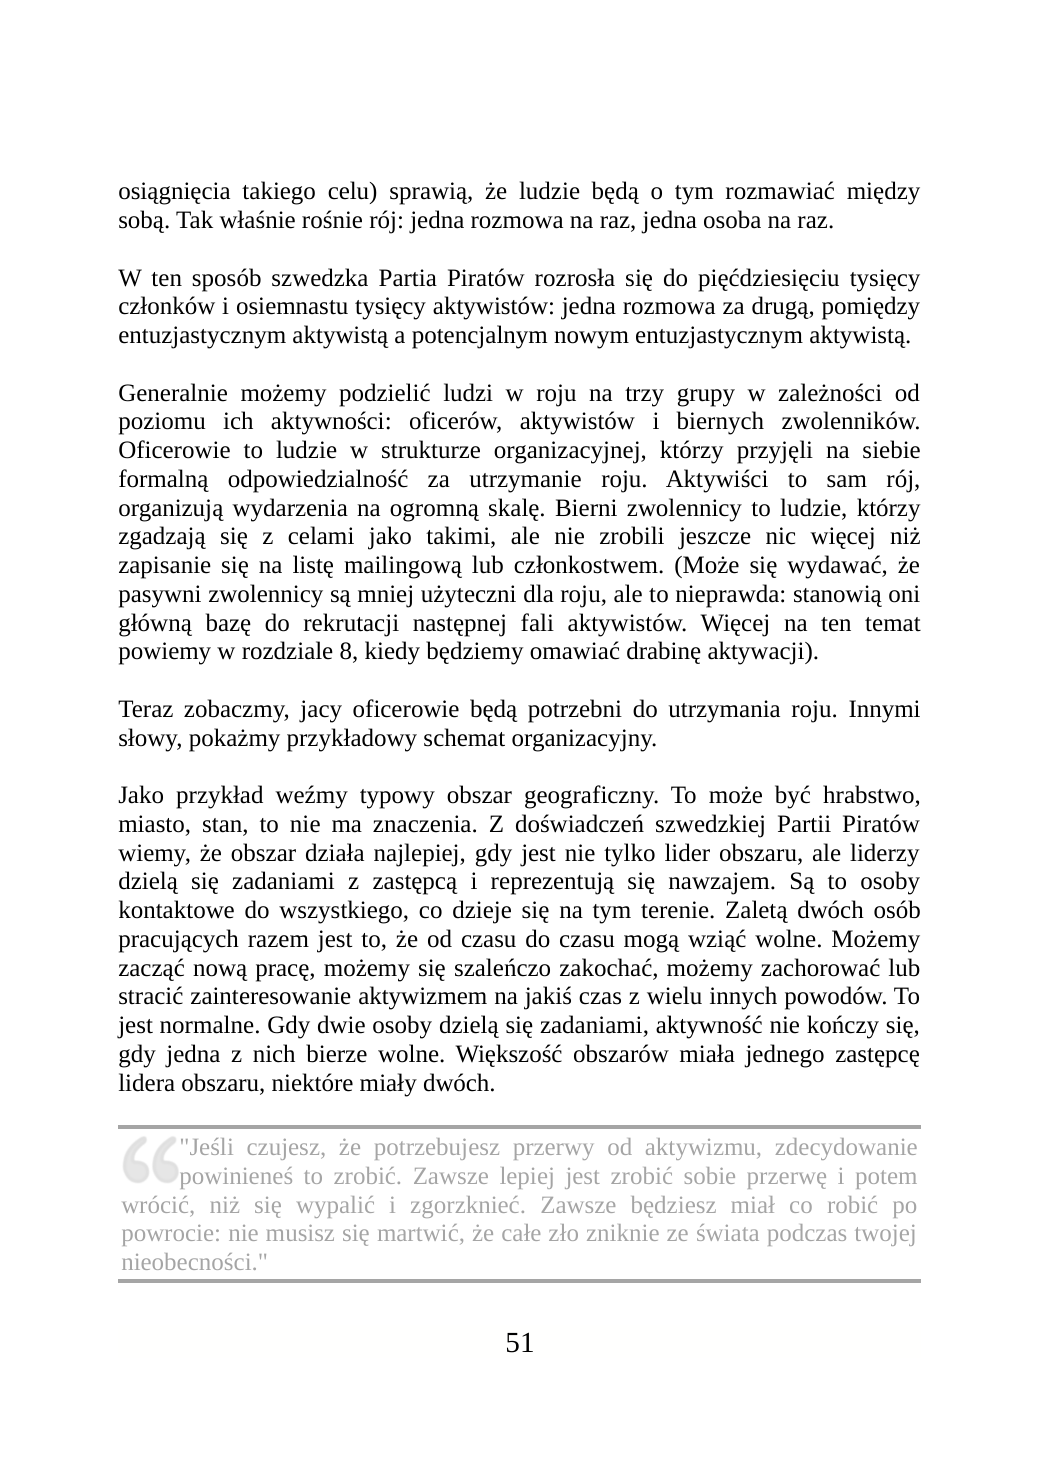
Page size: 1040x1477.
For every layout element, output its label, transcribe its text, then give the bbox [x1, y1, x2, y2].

text Teraz zobaczmy, jacy oficerowie będą potrzebni do utrzymania roju. Innymi słowy, pokażmy przykładowy schemat organizacyjny. [118, 694, 921, 751]
picture [121, 1132, 179, 1184]
table_header "Jeśli czujesz, że potrzebujesz przerwy od aktywizmu, zdecydowanie powinieneś to zrobić. Zawsze lepiej jest zrobić sobie przerwę i potem wrócić, niż się wypalić i zgorzknieć. Zawsze będziesz miał co robić po powrocie: nie musisz się martwić, że całe zło zniknie ze świata podczas twojej nieobecności." [118, 1129, 921, 1279]
text Jako przykład weźmy typowy obszar geograficzny. To może być hrabstwo, miasto, stan, to nie ma znaczenia. Z doświadczeń szwedzkiej Partii Piratów wiemy, że obszar działa najlepiej, gdy jest nie tylko lider obszaru, ale liderzy dzielą się zadaniami z zastępcą i reprezentują się nawzajem. Są to osoby kontaktowe do wszystkiego, co dzieje się na tym terenie. Zaletą dwóch osób pracujących razem jest to, że od czasu do czasu mogą wziąć wolne. Możemy zacząć nową pracę, możemy się szaleńczo zakochać, możemy zachorować lub stracić zainteresowanie aktywizmem na jakiś czas z wielu innych powodów. To jest normalne. Gdy dwie osoby dzielą się zadaniami, aktywność nie kończy się, gdy jedna z nich bierze wolne. Większość obszarów miała jednego zastępcę lidera obszaru, niektóre miały dwóch. [118, 780, 921, 1096]
text osiągnięcia takiego celu) sprawią, że ludzie będą o tym rozmawiać między sobą. Tak właśnie rośnie rój: jedna rozmowa na raz, jedna osoba na raz. [118, 176, 921, 234]
text Generalnie możemy podzielić ludzi w roju na trzy grupy w zależności od poziomu ich aktywności: oficerów, aktywistów i biernych zwolenników. Oficerowie to ludzie w strukturze organizacyjnej, którzy przyjęli na siebie formalną odpowiedzialność za utrzymanie roju. Aktywiści to sam rój, organizują wydarzenia na ogromną skalę. Bierni zwolennicy to ludzie, którzy zgadzają się z celami jako takimi, ale nie zrobili jeszcze nic więcej niż zapisanie się na listę mailingową lub członkostwem. (Może się wydawać, że pasywni zwolennicy są mniej użyteczni dla roju, ale to nieprawda: stanowią oni główną bazę do rekrutacji następnej fali aktywistów. Więcej na ten temat powiemy w rozdziale 8, kiedy będziemy omawiać drabinę aktywacji). [118, 378, 921, 665]
text W ten sposób szwedzka Partia Piratów rozrosła się do pięćdziesięciu tysięcy członków i osiemnastu tysięcy aktywistów: jedna rozmowa za drugą, pomiędzy entuzjastycznym aktywistą a potencjalnym nowym entuzjastycznym aktywistą. [118, 263, 921, 349]
